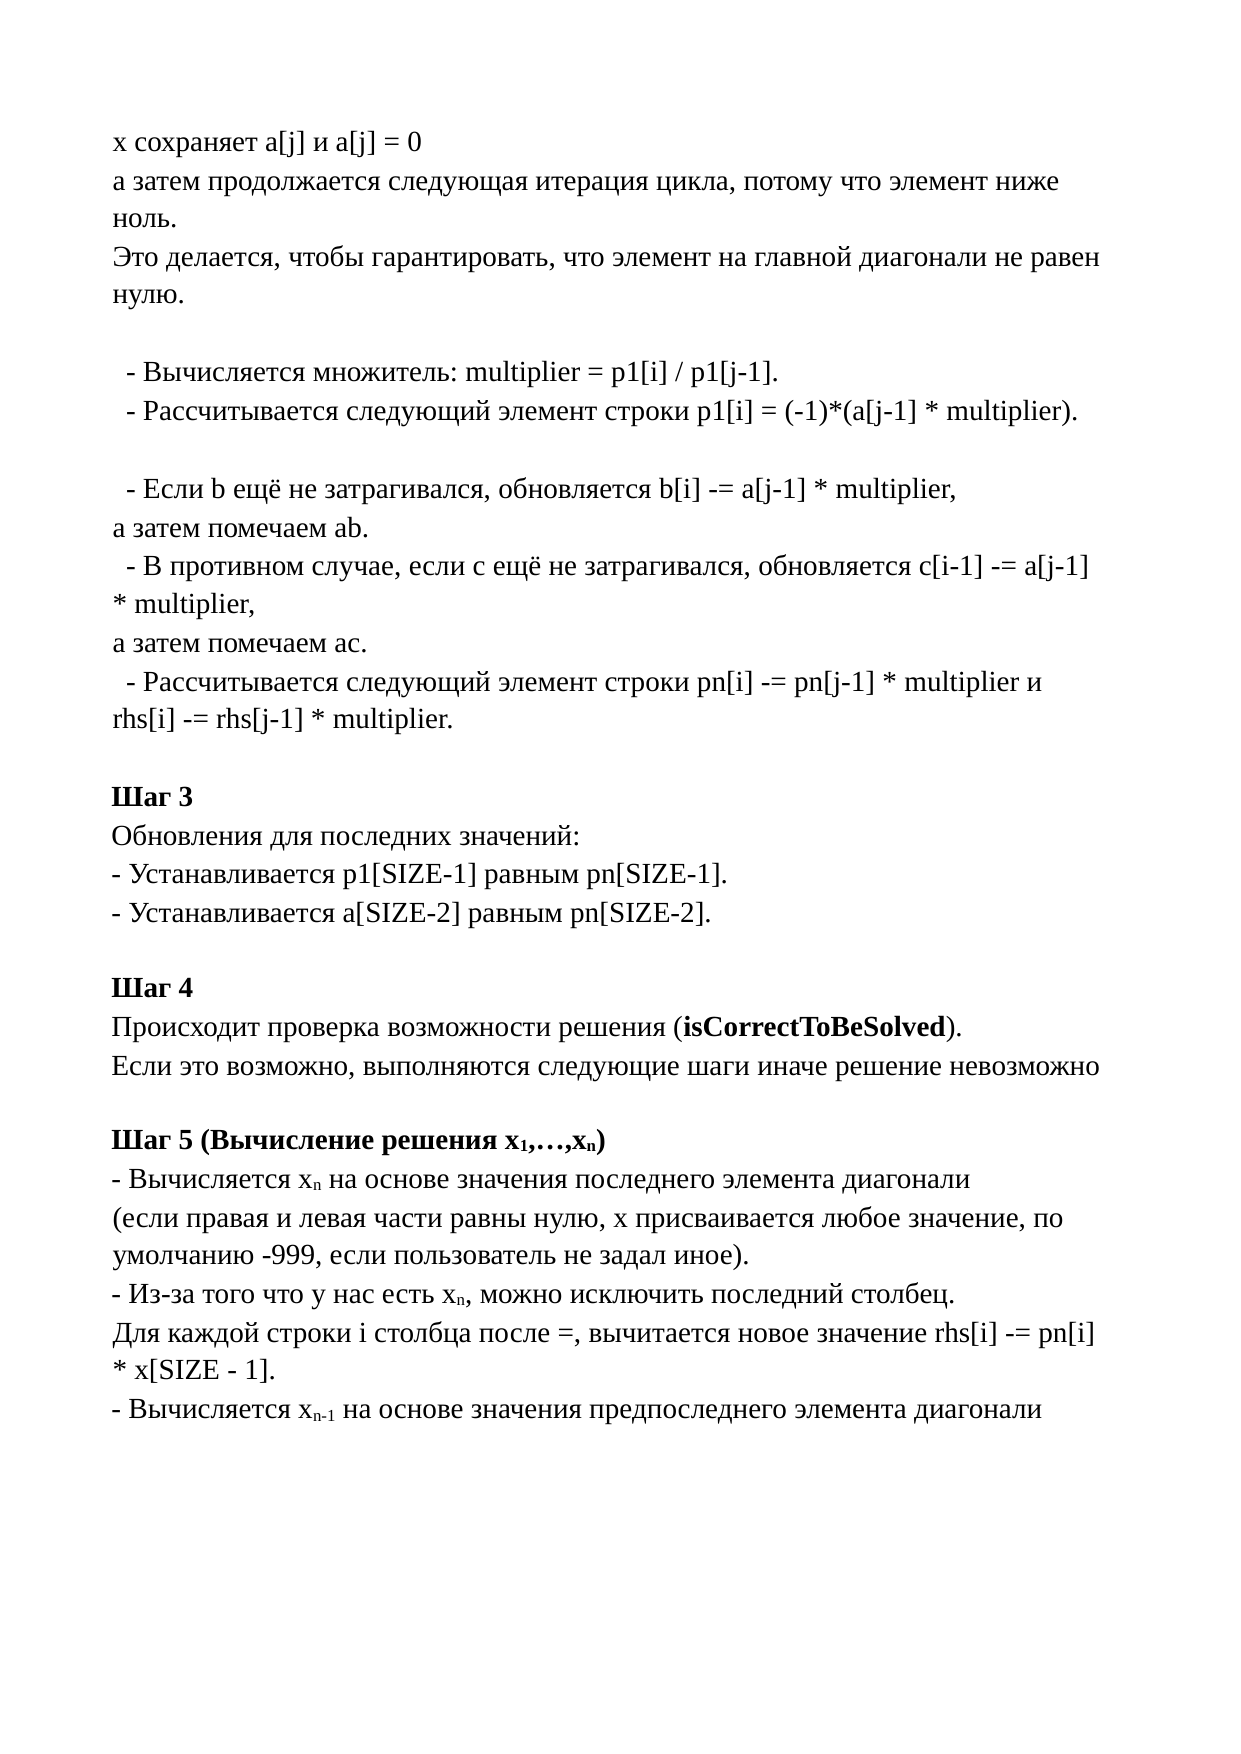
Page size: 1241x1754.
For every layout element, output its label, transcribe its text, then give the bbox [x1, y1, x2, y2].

text а затем помечаем ac. [111, 625, 1105, 658]
text Если это возможно, выполняются следующие шаги иначе решение невозможно [111, 1048, 1105, 1081]
text - Из-за того что у нас есть хn, можно исключить последний столбец. [111, 1276, 1105, 1309]
text Обновления для последних значений: [111, 818, 1105, 851]
text - Устанавливается a[SIZE-2] равным pn[SIZE-2]. [111, 896, 1105, 929]
text Происходит проверка возможности решения (isCorrectToBeSolved). [111, 1009, 1105, 1042]
text Для каждой строки i столбца после =, вычитается новое значение rhs[i] -= pn[i] * x[SIZE - 1]. [111, 1315, 1105, 1386]
text Шаг 3 [111, 779, 1105, 812]
text Шаг 5 (Вычисление решения x1,…,xn) [111, 1122, 1105, 1156]
text Шаг 4 [111, 970, 1105, 1003]
text х сохраняет a[j] и a[j] = 0 [111, 124, 1105, 157]
text - Рассчитывается cледующий элемент строки pn[i] -= pn[j-1] * multiplier и rhs[i] -= rhs[j-1] * multiplier. [111, 664, 1105, 735]
text (если правая и левая части равны нулю, х присваивается любое значение, по умолчанию -999, если пользователь не задал иное). [111, 1200, 1105, 1271]
text - В противном случае, если с ещё не затрагивался, обновляется c[i-1] -= a[j-1] * multiplier, [111, 548, 1105, 619]
text - Вычисляется хn-1 на основе значения предпоследнего элемента диагонали [111, 1391, 1105, 1425]
text - Вычисляется множитель: multiplier = p1[i] / p1[j-1]. [111, 354, 1105, 388]
text - Если b ещё не затрагивался, обновляется b[i] -= a[j-1] * multiplier, [111, 471, 1105, 504]
text - Рассчитывается cледующий элемент строки p1[i] = (-1)*(a[j-1] * multiplier). [111, 393, 1105, 427]
text - Вычисляется хn на основе значения последнего элемента диагонали [111, 1161, 1105, 1194]
text а затем помечаем ab. [111, 510, 1105, 543]
text - Устанавливается p1[SIZE-1] равным pn[SIZE-1]. [111, 857, 1105, 890]
text а затем продолжается следующая итерация цикла, потому что элемент ниже ноль. [111, 163, 1105, 234]
text Это делается, чтобы гарантировать, что элемент на главной диагонали не равен нулю. [111, 239, 1105, 310]
